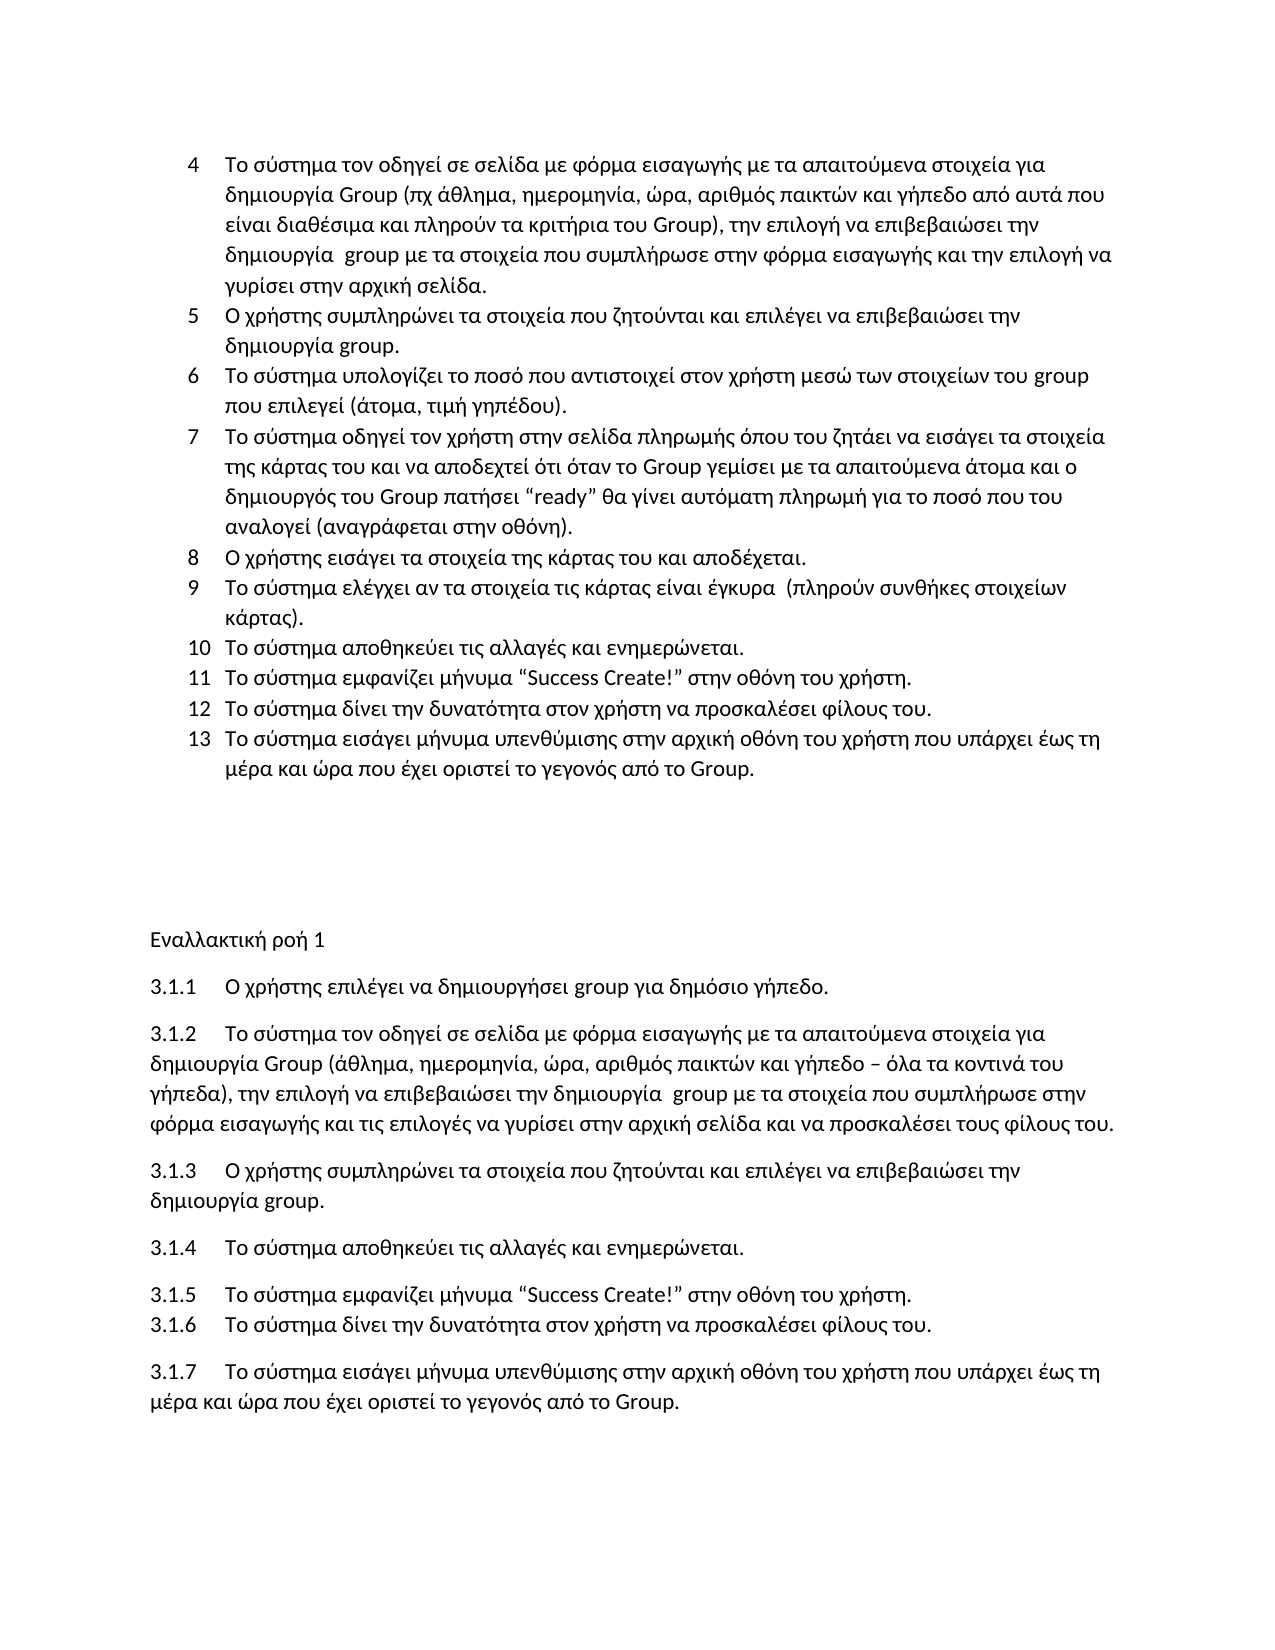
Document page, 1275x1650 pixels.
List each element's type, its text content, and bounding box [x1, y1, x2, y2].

list Ο χρήστης συμπληρώνει τα στοιχεία που ζητούνται και επιλέγει να επιβεβαιώσει την δημιουργία group. [187, 301, 1125, 359]
text 3.1.7 Το σύστημα εισάγει μήνυμα υπενθύμισης στην αρχική οθόνη του χρήστη που υπάρχει έως τη μέρα και ώρα που έχει οριστεί το γεγονός από το Group. [150, 1357, 1125, 1416]
list Το σύστημα εισάγει μήνυμα υπενθύμισης στην αρχική οθόνη του χρήστη που υπάρχει έως τη μέρα και ώρα που έχει οριστεί το γεγονός από το Group. [187, 724, 1125, 782]
list Ο χρήστης εισάγει τα στοιχεία της κάρτας του και αποδέχεται. [187, 543, 1125, 571]
list Το σύστημα δίνει την δυνατότητα στον χρήστη να προσκαλέσει φίλους του. [187, 694, 1125, 722]
text 3.1.3 Ο χρήστης συμπληρώνει τα στοιχεία που ζητούνται και επιλέγει να επιβεβαιώσει την δημιουργία group. [150, 1156, 1125, 1214]
list Το σύστημα ελέγχει αν τα στοιχεία τις κάρτας είναι έγκυρα (πληρούν συνθήκες στοιχείων κάρτας). [187, 573, 1125, 631]
list Το σύστημα υπολογίζει το ποσό που αντιστοιχεί στον χρήστη μεσώ των στοιχείων του group που επιλεγεί (άτομα, τιμή γηπέδου). [187, 361, 1125, 420]
text 3.1.1 Ο χρήστης επιλέγει να δημιουργήσει group για δημόσιο γήπεδο. [150, 972, 1125, 1000]
list 3.1.6 Το σύστημα δίνει την δυνατότητα στον χρήστη να προσκαλέσει φίλους του. [150, 1310, 1125, 1338]
list Το σύστημα οδηγεί τον χρήστη στην σελίδα πληρωμής όπου του ζητάει να εισάγει τα στοιχεία της κάρτας του και να αποδεχτεί ότι όταν το Group γεμίσει με τα απαιτούμενα άτομα και ο δημιουργός του Group πατήσει “ready” θα γίνει αυτόματη πληρωμή για το ποσό που του αναλογεί (αναγράφεται στην οθόνη). [187, 422, 1125, 541]
text 3.1.4 Το σύστημα αποθηκεύει τις αλλαγές και ενημερώνεται. [150, 1233, 1125, 1261]
list Το σύστημα τον οδηγεί σε σελίδα με φόρμα εισαγωγής με τα απαιτούμενα στοιχεία για δημιουργία Group (πχ άθλημα, ημερομηνία, ώρα, αριθμός παικτών και γήπεδο από αυτά που είναι διαθέσιμα και πληρούν τα κριτήρια του Group), την επιλογή να επιβεβαιώσει την δημιουργία group με τα στοιχεία που συμπλήρωσε στην φόρμα εισαγωγής και την επιλογή να γυρίσει στην αρχική σελίδα. [187, 150, 1125, 299]
list Το σύστημα αποθηκεύει τις αλλαγές και ενημερώνεται. [187, 633, 1125, 661]
text Εναλλακτική ροή 1 [150, 925, 1125, 953]
list Το σύστημα εμφανίζει μήνυμα “Success Create!” στην οθόνη του χρήστη. [187, 663, 1125, 692]
text 3.1.2 Το σύστημα τον οδηγεί σε σελίδα με φόρμα εισαγωγής με τα απαιτούμενα στοιχεία για δημιουργία Group (άθλημα, ημερομηνία, ώρα, αριθμός παικτών και γήπεδο – όλα τα κοντινά του γήπεδα), την επιλογή να επιβεβαιώσει την δημιουργία group με τα στοιχεία που συμπλήρωσε στην φόρμα εισαγωγής και τις επιλογές να γυρίσει στην αρχική σελίδα και να προσκαλέσει τους φίλους του. [150, 1019, 1125, 1137]
list 3.1.5 Το σύστημα εμφανίζει μήνυμα “Success Create!” στην οθόνη του χρήστη. [150, 1280, 1125, 1308]
